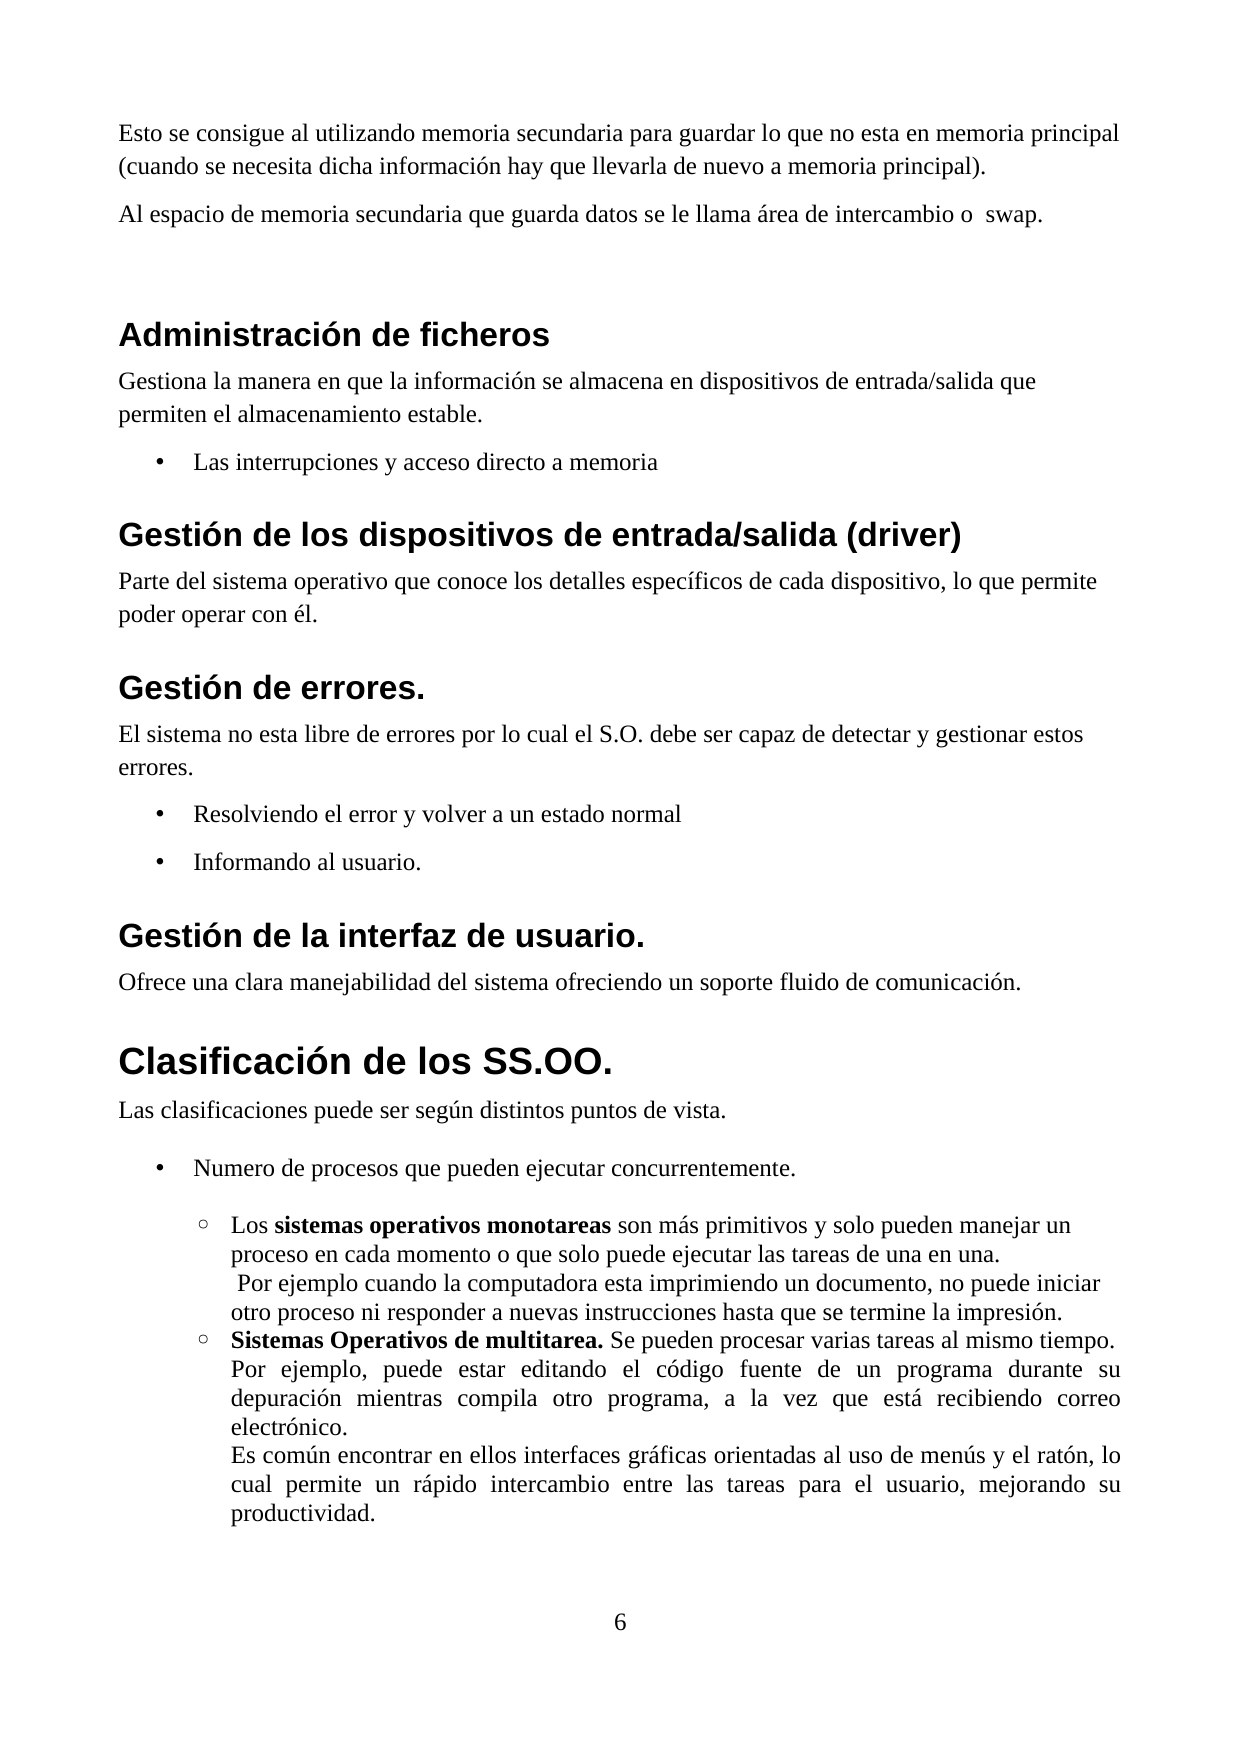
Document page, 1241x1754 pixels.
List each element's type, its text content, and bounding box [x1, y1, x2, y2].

list Es común encontrar en ellos interfaces gráficas orientadas al uso de menús y el ratón, lo cual permite un rápido intercambio entre las tareas para el usuario, mejorando su productividad. [193, 1440, 1122, 1527]
subtitle Administración de ficheros [118, 315, 1122, 353]
text Ofrece una clara manejabilidad del sistema ofreciendo un soporte fluido de comunicación. [118, 967, 1122, 995]
list Resolviendo el error y volver a un estado normal [156, 799, 1122, 828]
text Gestiona la manera en que la información se almacena en dispositivos de entrada/salida que permiten el almacenamiento estable. [118, 366, 1122, 428]
text Parte del sistema operativo que conoce los detalles específicos de cada dispositivo, lo que permite poder operar con él. [118, 566, 1122, 628]
text El sistema no esta libre de errores por lo cual el S.O. debe ser capaz de detectar y gestionar estos errores. [118, 719, 1122, 781]
list Por ejemplo cuando la computadora esta imprimiendo un documento, no puede iniciar otro proceso ni responder a nuevas instrucciones hasta que se termine la impresión. [193, 1268, 1122, 1325]
subtitle Gestión de errores. [118, 668, 1122, 706]
list Sistemas Operativos de multitarea. Se pueden procesar varias tareas al mismo tiempo. [193, 1325, 1122, 1354]
subtitle Gestión de la interfaz de usuario. [118, 915, 1122, 954]
text Esto se consigue al utilizando memoria secundaria para guardar lo que no esta en memoria principal (cuando se necesita dicha información hay que llevarla de nuevo a memoria principal). [118, 118, 1122, 180]
list Numero de procesos que pueden ejecutar concurrentemente. [156, 1153, 1122, 1182]
list Los sistemas operativos monotareas son más primitivos y solo pueden manejar un proceso en cada momento o que solo puede ejecutar las tareas de una en una. [193, 1210, 1122, 1268]
list Por ejemplo, puede estar editando el código fuente de un programa durante su depuración mientras compila otro programa, a la vez que está recibiendo correo electrónico. [193, 1354, 1122, 1440]
list Informando al usuario. [156, 847, 1122, 876]
subtitle Gestión de los dispositivos de entrada/salida (driver) [118, 515, 1122, 554]
text Las clasificaciones puede ser según distintos puntos de vista. [118, 1095, 1122, 1124]
text Al espacio de memoria secundaria que guarda datos se le llama área de intercambio o swap. [118, 199, 1122, 227]
list Las interrupciones y acceso directo a memoria [156, 447, 1122, 475]
subtitle Clasificación de los SS.OO. [118, 1039, 1122, 1083]
